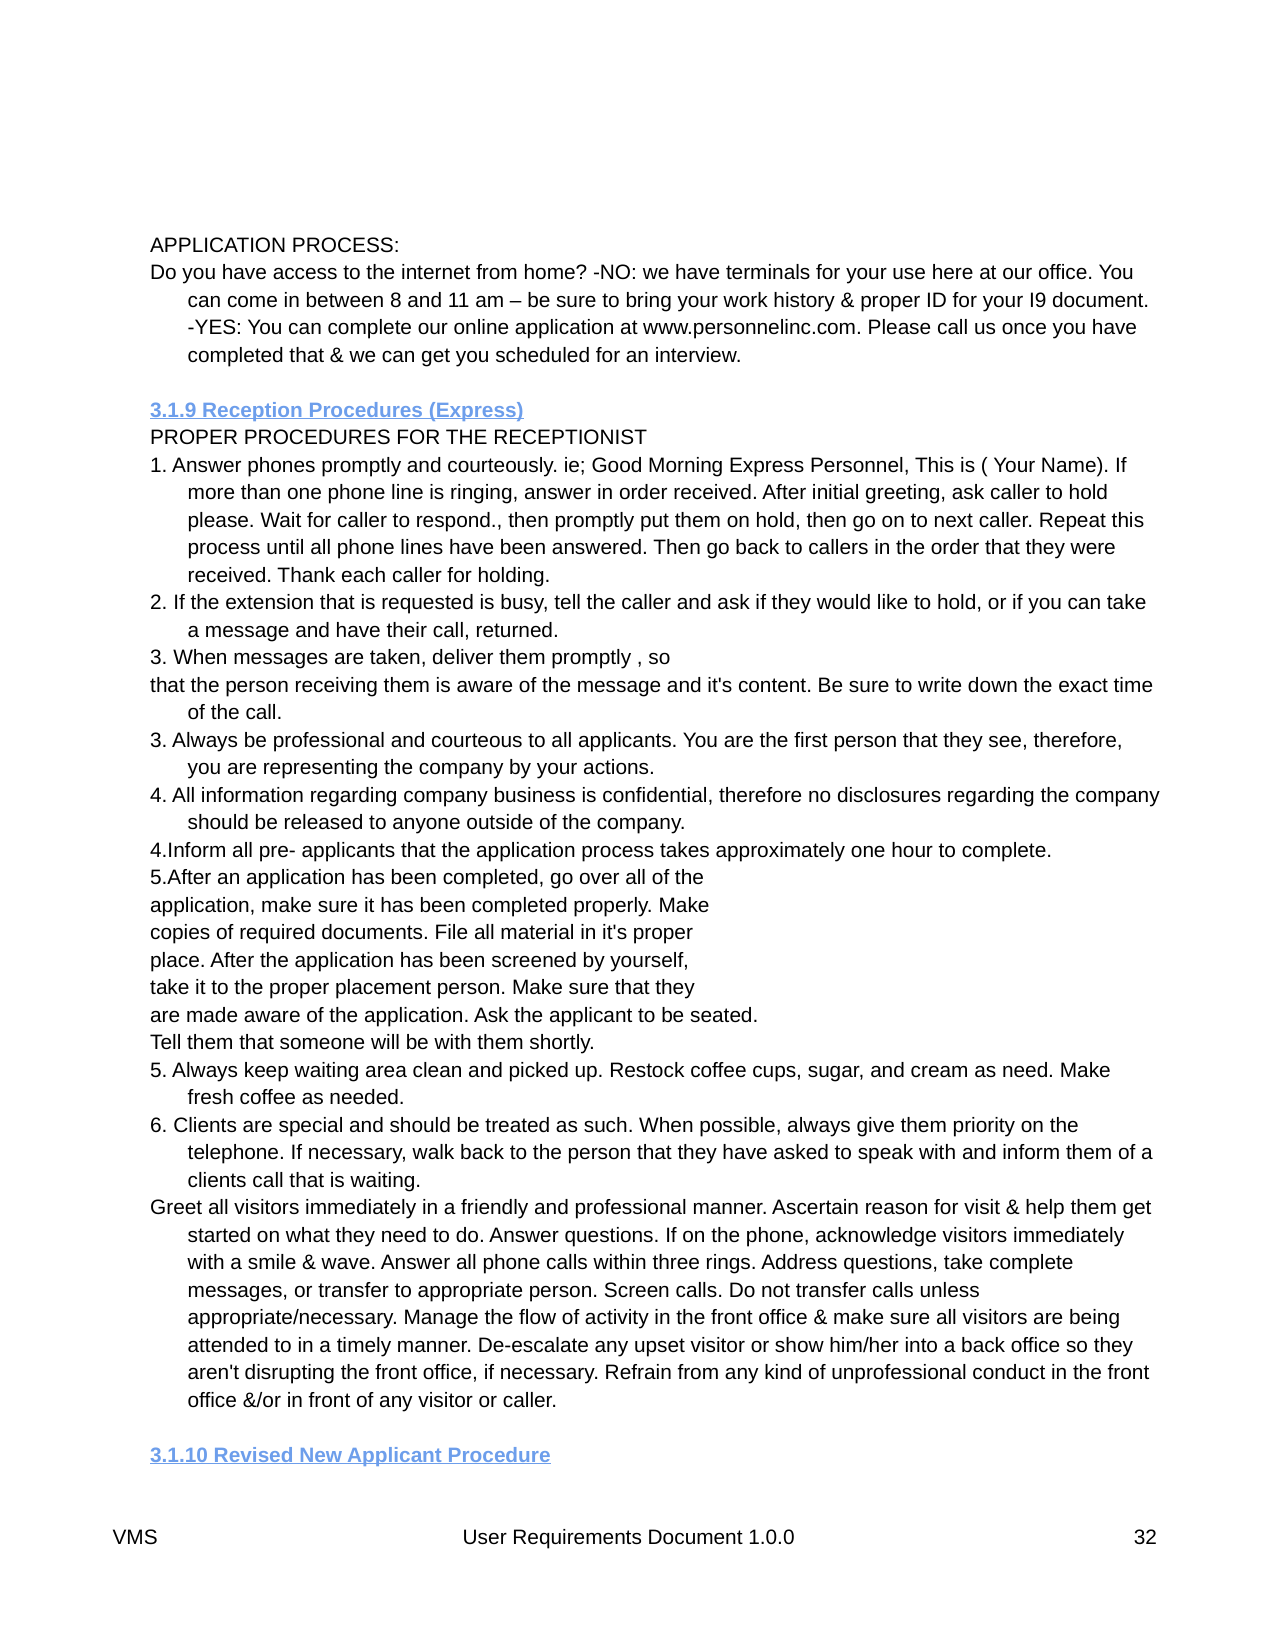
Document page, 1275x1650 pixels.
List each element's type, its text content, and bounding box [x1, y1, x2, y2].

text Do you have access to the internet from home? -NO: we have terminals for your use here at our office. You can come in between 8 and 11 am – be sure to bring your work history & proper ID for your I9 document. -YES: You can complete our online application at www.personnelinc.com. Please call us once you have completed that & we can get you scheduled for an interview. [150, 260, 1162, 366]
text copies of required documents. File all material in it's proper [150, 920, 1162, 944]
text 4. All information regarding company business is confidential, therefore no disclosures regarding the company should be released to anyone outside of the company. [150, 782, 1162, 834]
text APPLICATION PROCESS: [150, 232, 1162, 256]
text Tell them that someone will be with them shortly. [150, 1030, 1162, 1054]
text 3. When messages are taken, deliver them promptly , so [150, 645, 1162, 669]
text PROPER PROCEDURES FOR THE RECEPTIONIST [150, 425, 1162, 449]
subtitle 3.1.10 Revised New Applicant Procedure [150, 1442, 1162, 1466]
text 1. Answer phones promptly and courteously. ie; Good Morning Express Personnel, This is ( Your Name). If more than one phone line is ringing, answer in order received. After initial greeting, ask caller to hold please. Wait for caller to respond., then promptly put them on hold, then go on to next caller. Repeat this process until all phone lines have been answered. Then go back to callers in the order that they were received. Thank each caller for holding. [150, 452, 1162, 586]
text 2. If the extension that is requested is busy, tell the caller and ask if they would like to hold, or if you can take a message and have their call, returned. [150, 590, 1162, 641]
text Greet all visitors immediately in a friendly and professional manner. Ascertain reason for visit & help them get started on what they need to do. Answer questions. If on the phone, acknowledge visitors immediately with a smile & wave. Answer all phone calls within three rings. Address questions, take complete messages, or transfer to appropriate person. Screen calls. Do not transfer calls unless appropriate/necessary. Manage the flow of activity in the front office & make sure all visitors are being attended to in a timely manner. De-escalate any upset visitor or show him/her into a back office so they aren't disrupting the front office, if necessary. Refrain from any kind of unprofessional conduct in the front office &/or in front of any visitor or caller. [150, 1195, 1162, 1411]
text that the person receiving them is aware of the message and it's content. Be sure to write down the exact time of the call. [150, 672, 1162, 724]
text 4.Inform all pre- applicants that the application process takes approximately one hour to complete. [150, 837, 1162, 861]
text place. After the application has been screened by yourself, [150, 947, 1162, 971]
text take it to the proper placement person. Make sure that they [150, 975, 1162, 999]
text 6. Clients are special and should be treated as such. When possible, always give them priority on the telephone. If necessary, walk back to the person that they have asked to speak with and inform them of a clients call that is waiting. [150, 1112, 1162, 1191]
text application, make sure it has been completed properly. Make [150, 892, 1162, 916]
text 5. Always keep waiting area clean and picked up. Restock coffee cups, sugar, and cream as need. Make fresh coffee as needed. [150, 1057, 1162, 1109]
subtitle 3.1.9 Reception Procedures (Express) [150, 397, 1162, 421]
text 5.After an application has been completed, go over all of the [150, 865, 1162, 889]
text are made aware of the application. Ask the applicant to be seated. [150, 1002, 1162, 1026]
text 3. Always be professional and courteous to all applicants. You are the first person that they see, therefore, you are representing the company by your actions. [150, 727, 1162, 779]
